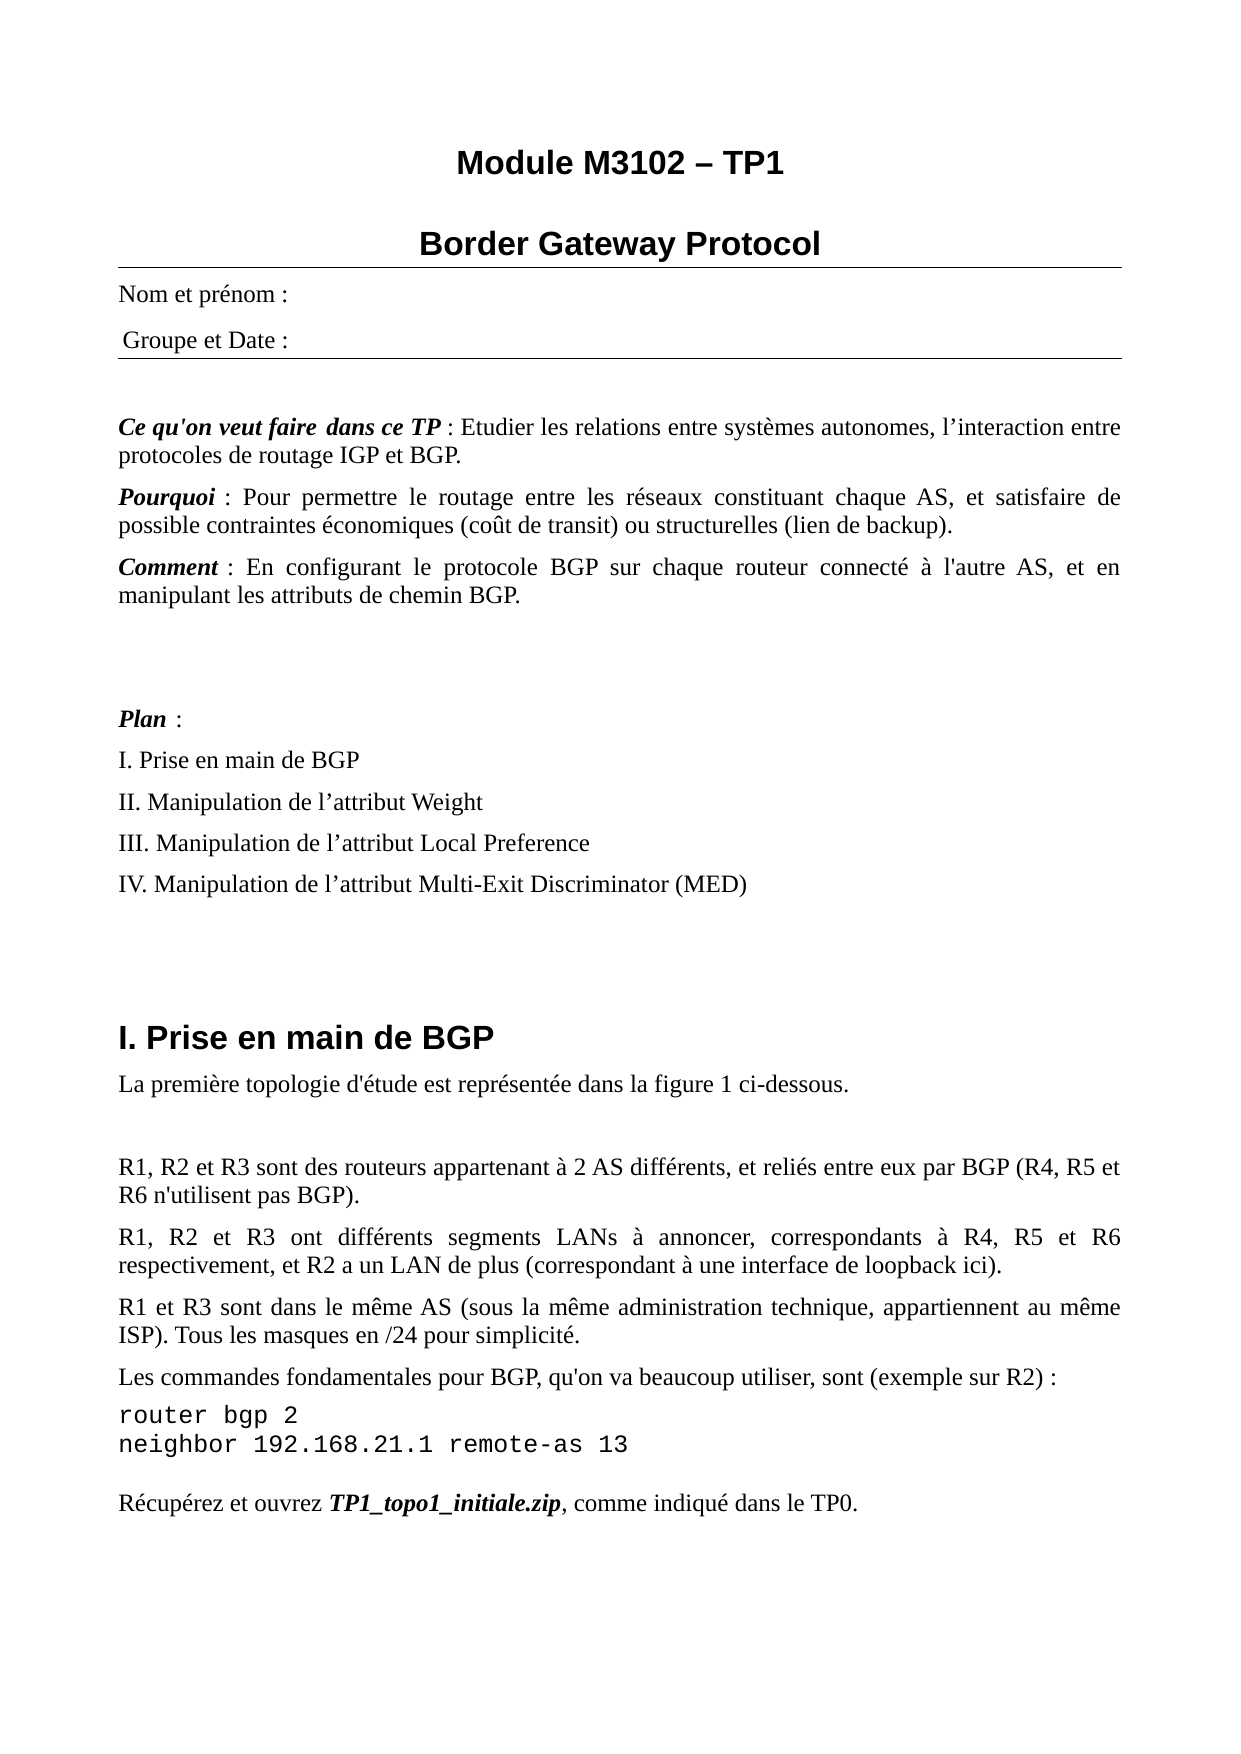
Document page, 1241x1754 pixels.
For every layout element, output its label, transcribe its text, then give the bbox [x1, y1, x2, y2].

text Récupérez et ouvrez TP1_topo1_initiale.zip, comme indiqué dans le TP0. [118, 1488, 1122, 1517]
text I. Prise en main de BGP [118, 746, 1122, 774]
subtitle Border Gateway Protocol [118, 219, 1122, 267]
text R1 et R3 sont dans le même AS (sous la même administration technique, appartiennent au même ISP). Tous les masques en /24 pour simplicité. [118, 1292, 1122, 1349]
text La première topologie d'étude est représentée dans la figure 1 ci-dessous. [118, 1069, 1122, 1098]
text Ce qu'on veut faire dans ce TP : Etudier les relations entre systèmes autonomes, l’interaction entre protocoles de routage IGP et BGP. [118, 412, 1122, 469]
text Pourquoi : Pour permettre le routage entre les réseaux constituant chaque AS, et satisfaire de possible contraintes économiques (coût de transit) ou structurelles (lien de backup). [118, 482, 1122, 539]
subtitle Module M3102 – TP1 [118, 143, 1122, 182]
text Plan : [118, 704, 1122, 733]
text Les commandes fondamentales pour BGP, qu'on va beaucoup utiliser, sont (exemple sur R2) : [118, 1362, 1122, 1391]
text IV. Manipulation de l’attribut Multi-Exit Discriminator (MED) [118, 869, 1122, 898]
subtitle I. Prise en main de BGP [118, 1018, 1122, 1057]
text R1, R2 et R3 ont différents segments LANs à annoncer, correspondants à R4, R5 et R6 respectivement, et R2 a un LAN de plus (correspondant à une interface de loopback ici). [118, 1222, 1122, 1279]
subtitle router bgp 2 [118, 1403, 1122, 1431]
subtitle neighbor 192.168.21.1 remote-as 13 [118, 1431, 1122, 1460]
text Nom et prénom : [118, 279, 1122, 308]
text R1, R2 et R3 sont des routeurs appartenant à 2 AS différents, et reliés entre eux par BGP (R4, R5 et R6 n'utilisent pas BGP). [118, 1152, 1122, 1209]
text Comment : En configurant le protocole BGP sur chaque routeur connecté à l'autre AS, et en manipulant les attributs de chemin BGP. [118, 552, 1122, 609]
text Groupe et Date : [118, 321, 1122, 358]
text II. Manipulation de l’attribut Weight [118, 787, 1122, 816]
text III. Manipulation de l’attribut Local Preference [118, 828, 1122, 857]
